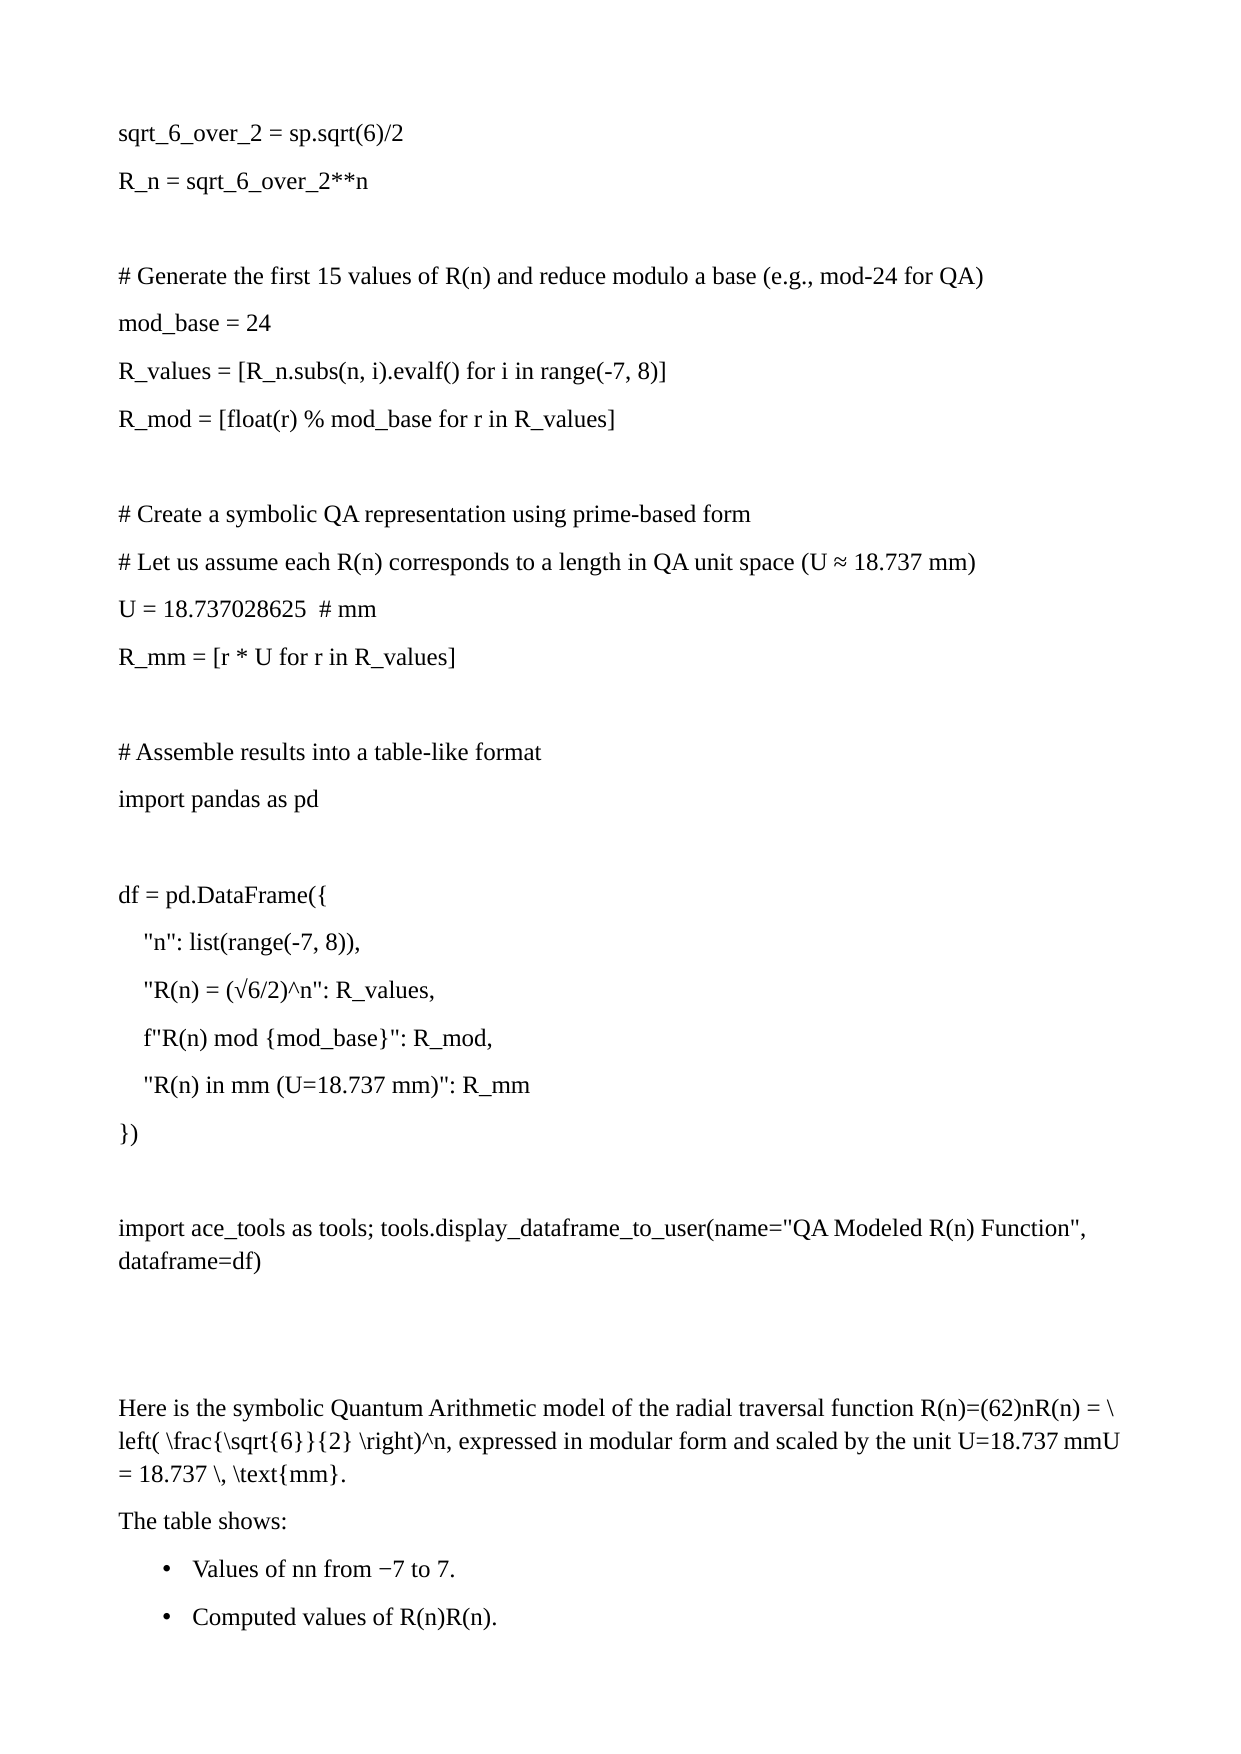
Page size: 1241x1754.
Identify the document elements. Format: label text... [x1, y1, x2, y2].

text Here is the symbolic Quantum Arithmetic model of the radial traversal function R(n)=(62)nR(n) = \left( \frac{\sqrt{6}}{2} \right)^n, expressed in modular form and scaled by the unit U=18.737 mmU = 18.737 \, \text{mm}. [118, 1294, 1122, 1487]
text sqrt_6_over_2 = sp.sqrt(6)/2 [118, 118, 1122, 147]
text }) [118, 1118, 1122, 1147]
list Computed values of R(n)R(n). [162, 1602, 1122, 1630]
text R_mm = [r * U for r in R_values] [118, 642, 1122, 671]
text df = pd.DataFrame({ [118, 880, 1122, 908]
text R_values = [R_n.subs(n, i).evalf() for i in range(-7, 8)] [118, 356, 1122, 385]
text # Create a symbolic QA representation using prime-based form [118, 499, 1122, 528]
text mod_base = 24 [118, 308, 1122, 337]
text # Let us assume each R(n) corresponds to a length in QA unit space (U ≈ 18.737 mm) [118, 547, 1122, 575]
text f"R(n) mod {mod_base}": R_mod, [118, 1023, 1122, 1051]
text # Generate the first 15 values of R(n) and reduce modulo a base (e.g., mod-24 for QA) [118, 261, 1122, 290]
text import pandas as pd [118, 784, 1122, 813]
text U = 18.737028625 # mm [118, 594, 1122, 623]
text The table shows: [118, 1506, 1122, 1535]
text # Assemble results into a table-like format [118, 737, 1122, 766]
text R_n = sqrt_6_over_2**n [118, 166, 1122, 194]
text "R(n) = (√6/2)^n": R_values, [118, 975, 1122, 1004]
text R_mod = [float(r) % mod_base for r in R_values] [118, 404, 1122, 432]
text import ace_tools as tools; tools.display_dataframe_to_user(name="QA Modeled R(n) Function", dataframe=df) [118, 1213, 1122, 1275]
list Values of nn from −7 to 7. [162, 1554, 1122, 1583]
text "R(n) in mm (U=18.737 mm)": R_mm [118, 1070, 1122, 1099]
text "n": list(range(-7, 8)), [118, 927, 1122, 956]
